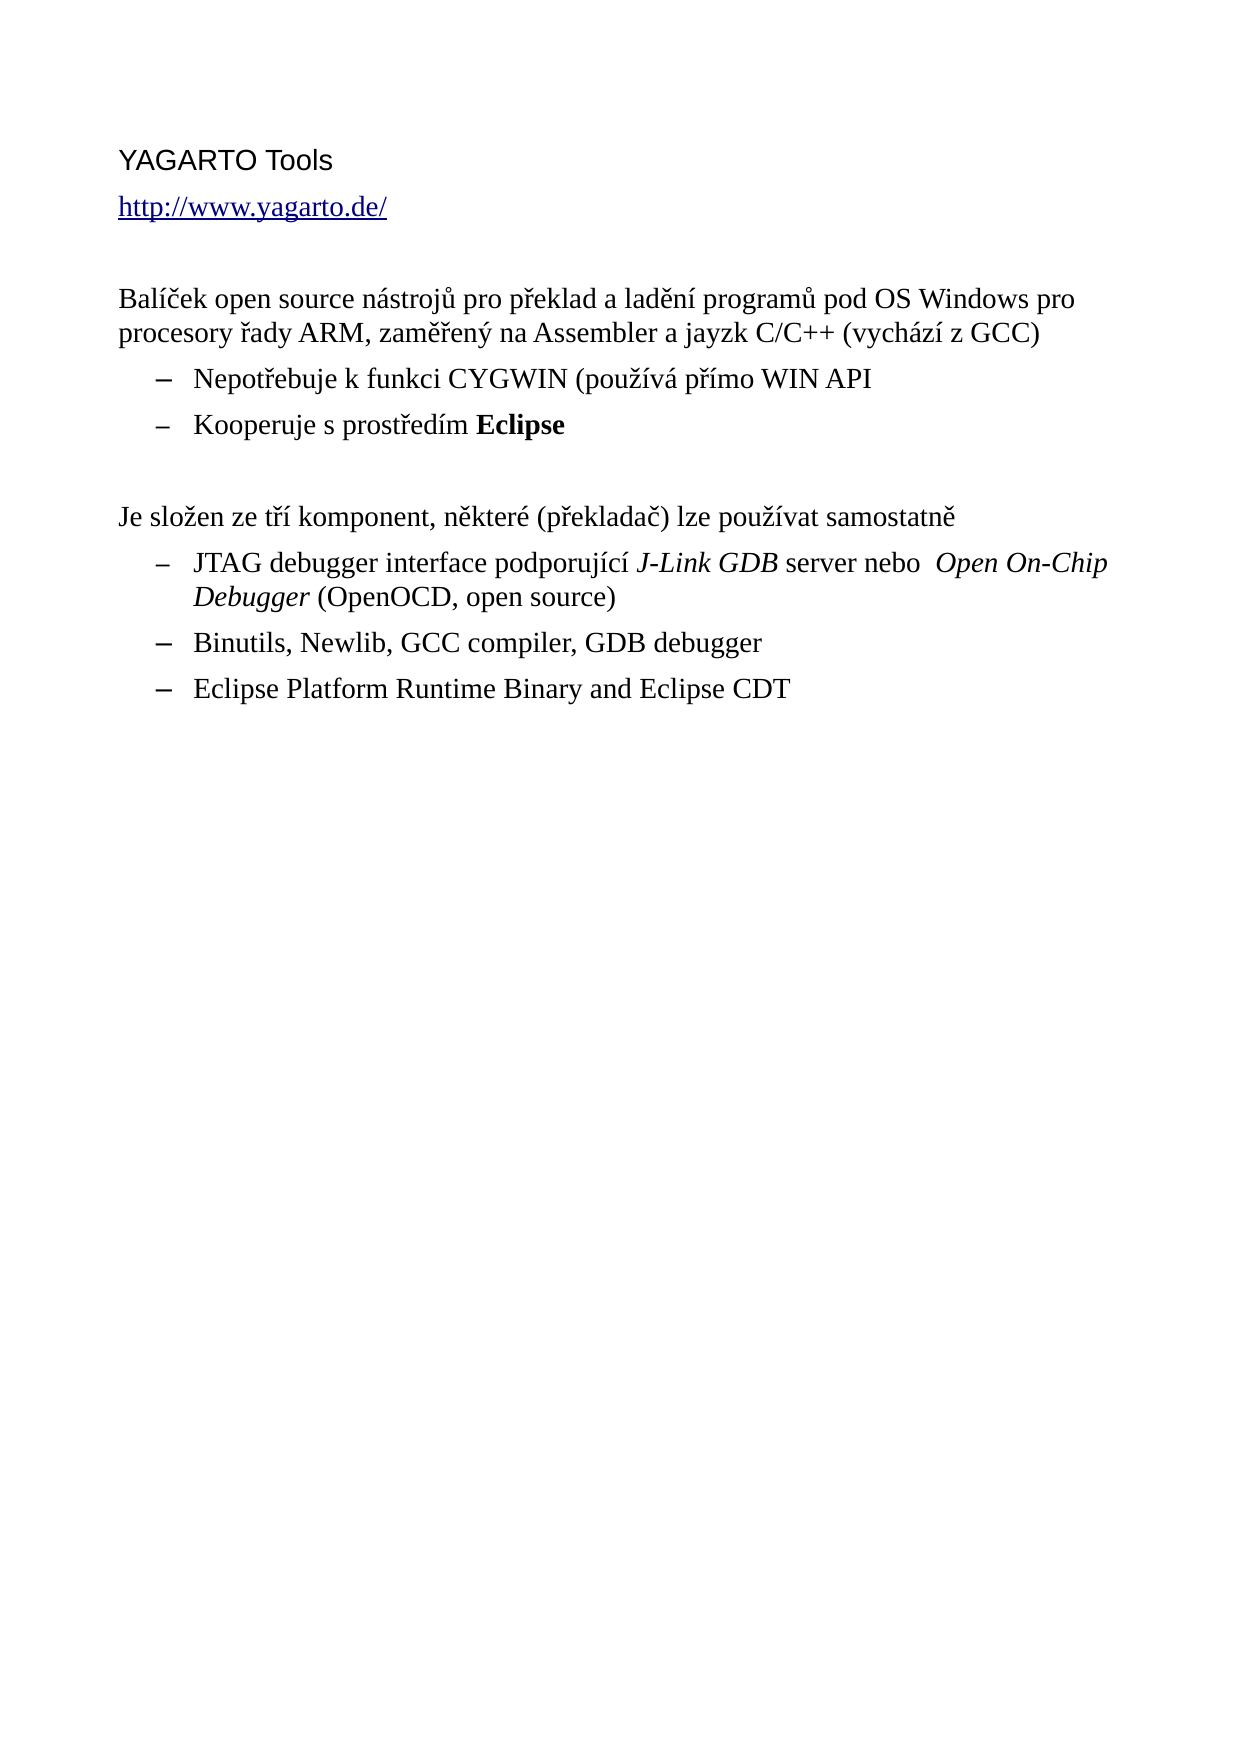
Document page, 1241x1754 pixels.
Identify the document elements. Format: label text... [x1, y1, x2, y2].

text Balíček open source nástrojů pro překlad a ladění programů pod OS Windows pro procesory řady ARM, zaměřený na Assembler a jayzk C/C++ (vychází z GCC) [118, 281, 1122, 348]
text http://www.yagarto.de/ [118, 189, 1122, 223]
subtitle YAGARTO Tools [118, 143, 1122, 177]
list Binutils, Newlib, GCC compiler, GDB debugger [156, 625, 1122, 658]
text Je složen ze tří komponent, některé (překladač) lze používat samostatně [118, 499, 1122, 533]
list JTAG debugger interface podporující J-Link GDB server nebo Open On-Chip Debugger (OpenOCD, open source) [156, 545, 1122, 612]
list Nepotřebuje k funkci CYGWIN (používá přímo WIN API [156, 361, 1122, 394]
list Kooperuje s prostředím Eclipse [156, 407, 1122, 441]
list Eclipse Platform Runtime Binary and Eclipse CDT [156, 671, 1122, 704]
